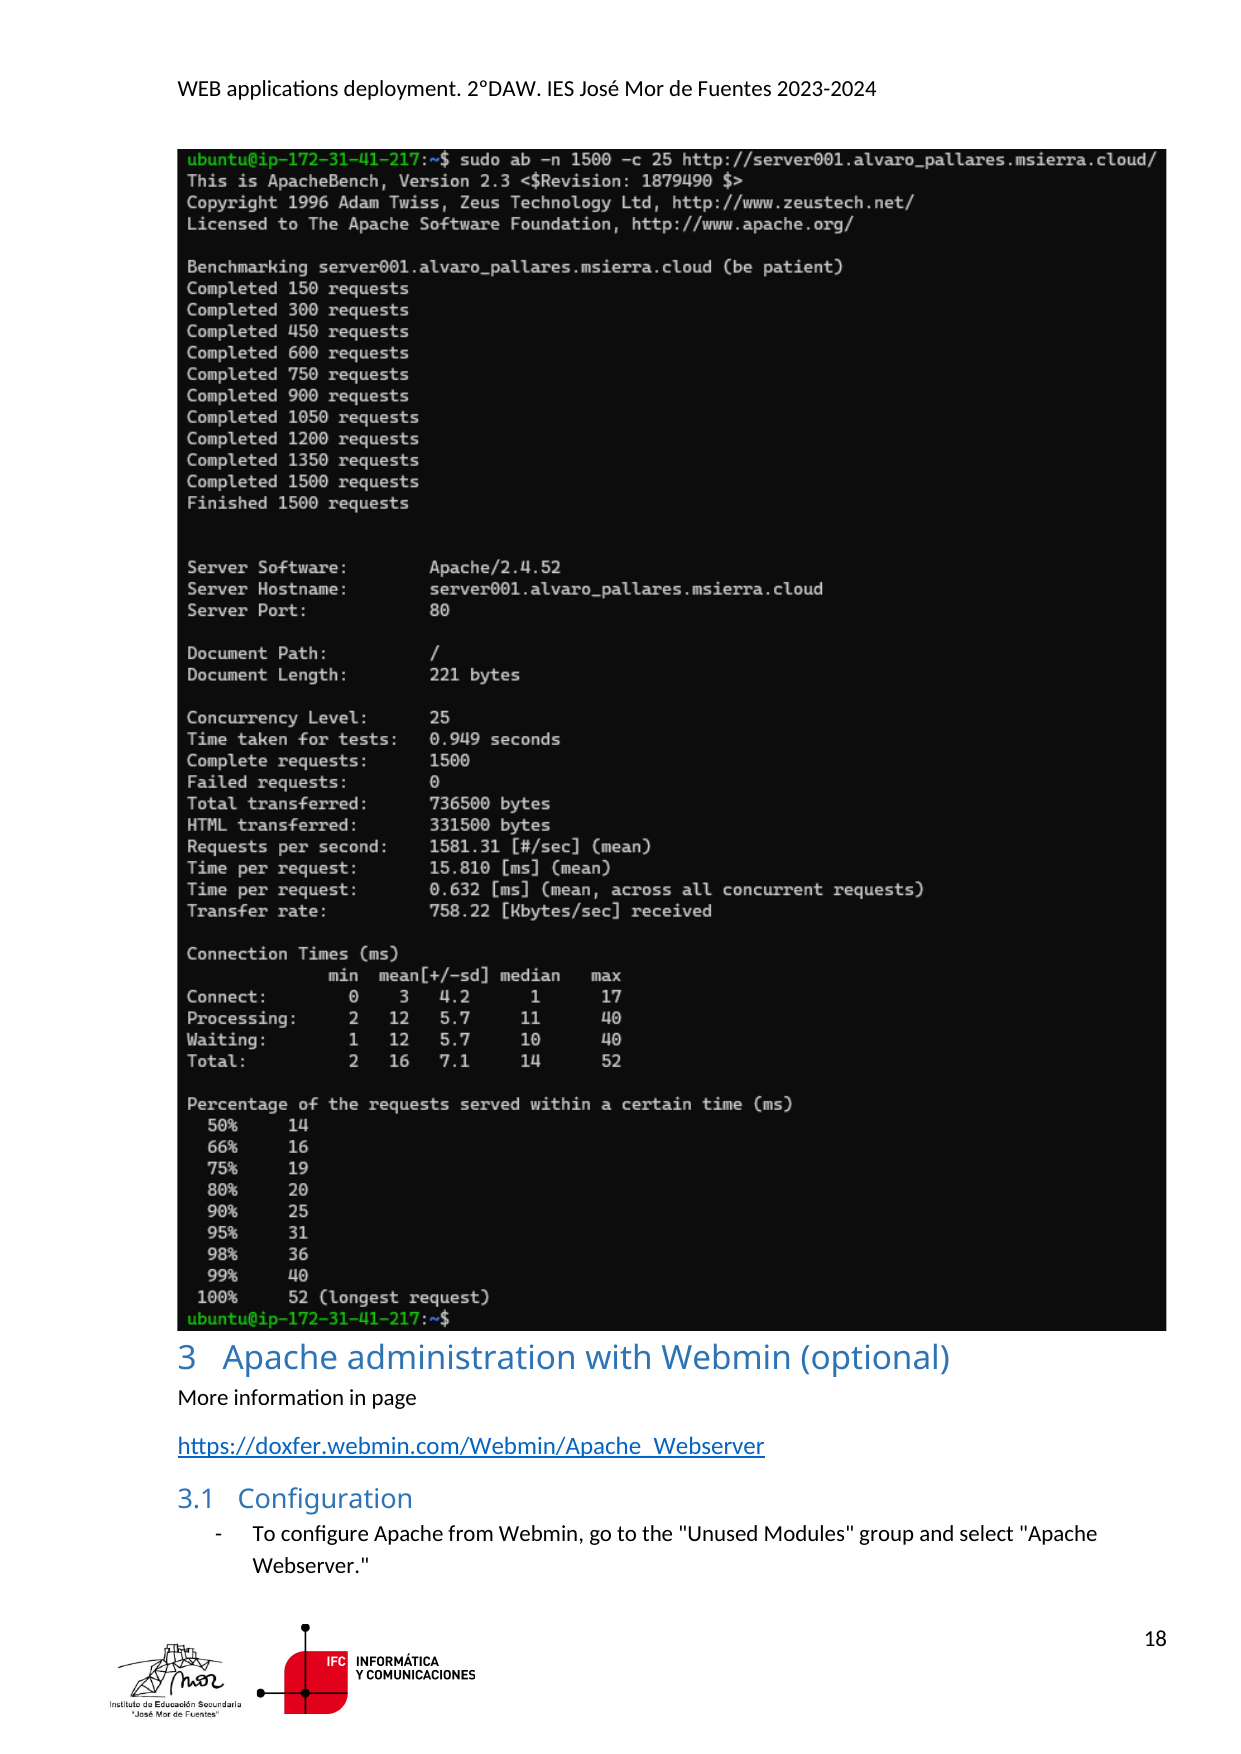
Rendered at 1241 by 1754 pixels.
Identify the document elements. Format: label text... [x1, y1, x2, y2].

picture [100, 1631, 249, 1736]
list To configure Apache from Webmin, go to the "Unused Modules" group and select "Apache Webserver." [215, 1519, 1167, 1579]
picture [177, 149, 1167, 1331]
picture [256, 1624, 475, 1714]
subtitle Configuration [177, 1479, 1167, 1516]
text More information in page [177, 1383, 1167, 1411]
subtitle Apache administration with Webmin (optional) [177, 1331, 1167, 1379]
text https://doxfer.webmin.com/Webmin/Apache_Webserver [177, 1430, 1167, 1460]
